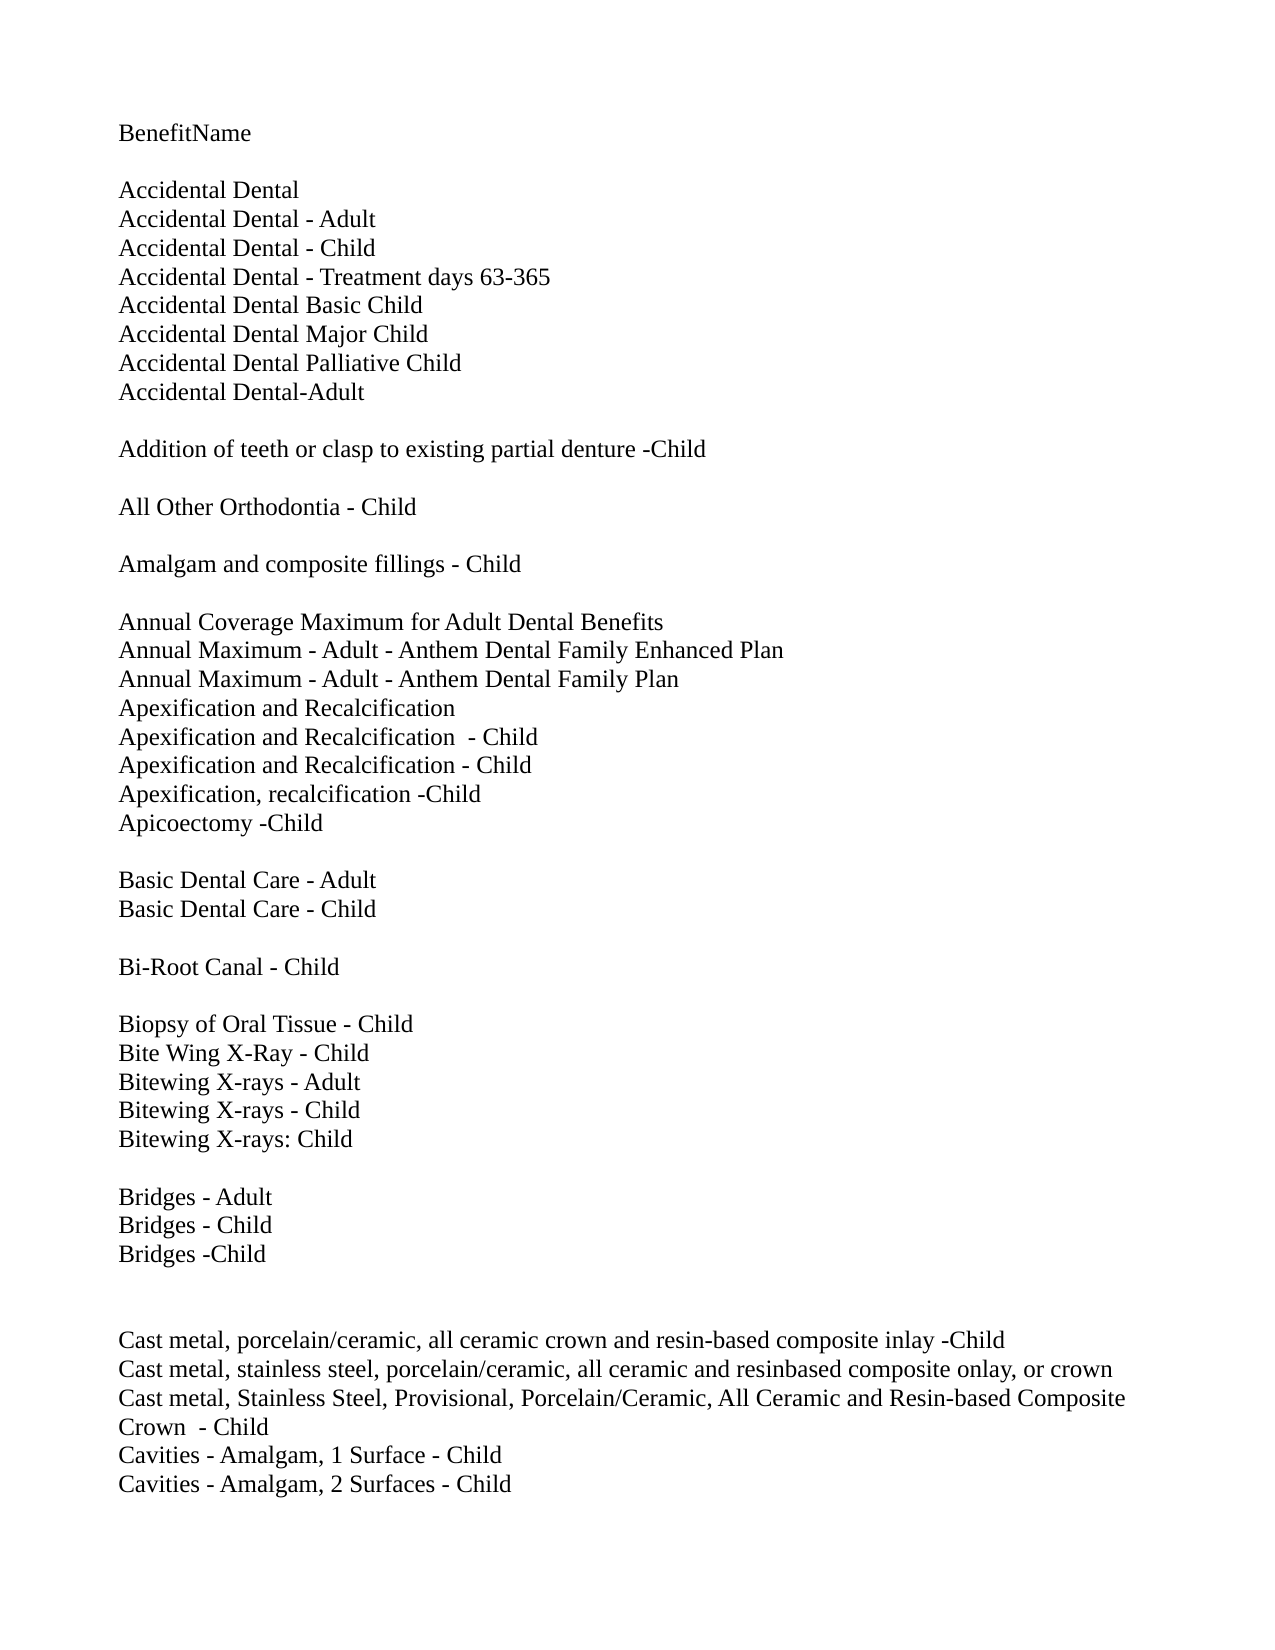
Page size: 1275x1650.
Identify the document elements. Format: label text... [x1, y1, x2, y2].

text Bite Wing X-Ray - Child [118, 1038, 1157, 1067]
text Apexification and Recalcification [118, 693, 1157, 722]
text Accidental Dental - Adult [118, 204, 1157, 233]
text Cast metal, porcelain/ceramic, all ceramic crown and resin-based composite inlay -Child [118, 1326, 1157, 1354]
text Cast metal, stainless steel, porcelain/ceramic, all ceramic and resinbased composite onlay, or crown [118, 1354, 1157, 1383]
text Bitewing X-rays - Child [118, 1096, 1157, 1124]
text Addition of teeth or clasp to existing partial denture -Child [118, 434, 1157, 463]
text Accidental Dental-Adult [118, 377, 1157, 406]
text All Other Orthodontia - Child [118, 492, 1157, 521]
text Accidental Dental Palliative Child [118, 348, 1157, 377]
text Amalgam and composite fillings - Child [118, 549, 1157, 578]
text Annual Maximum - Adult - Anthem Dental Family Enhanced Plan [118, 636, 1157, 664]
text Accidental Dental [118, 176, 1157, 204]
text Cavities - Amalgam, 2 Surfaces - Child [118, 1469, 1157, 1498]
text Accidental Dental Major Child [118, 319, 1157, 348]
text Basic Dental Care - Adult [118, 866, 1157, 894]
text BenefitName [118, 118, 1157, 147]
text Bitewing X-rays: Child [118, 1124, 1157, 1153]
text Apexification and Recalcification - Child [118, 722, 1157, 751]
text Bi-Root Canal - Child [118, 952, 1157, 981]
text Bridges -Child [118, 1239, 1157, 1268]
text Bridges - Adult [118, 1182, 1157, 1211]
text Apicoectomy -Child [118, 808, 1157, 837]
text Bridges - Child [118, 1211, 1157, 1239]
text Accidental Dental Basic Child [118, 291, 1157, 319]
text Cavities - Amalgam, 1 Surface - Child [118, 1441, 1157, 1469]
text Annual Maximum - Adult - Anthem Dental Family Plan [118, 664, 1157, 693]
text Bitewing X-rays - Adult [118, 1067, 1157, 1096]
text Basic Dental Care - Child [118, 894, 1157, 923]
text Cast metal, Stainless Steel, Provisional, Porcelain/Ceramic, All Ceramic and Resin-based Composite Crown - Child [118, 1383, 1157, 1441]
text Apexification and Recalcification - Child [118, 751, 1157, 779]
text Biopsy of Oral Tissue - Child [118, 1009, 1157, 1038]
text Accidental Dental - Treatment days 63-365 [118, 262, 1157, 291]
text Apexification, recalcification -Child [118, 779, 1157, 808]
text Accidental Dental - Child [118, 233, 1157, 262]
text Annual Coverage Maximum for Adult Dental Benefits [118, 607, 1157, 636]
